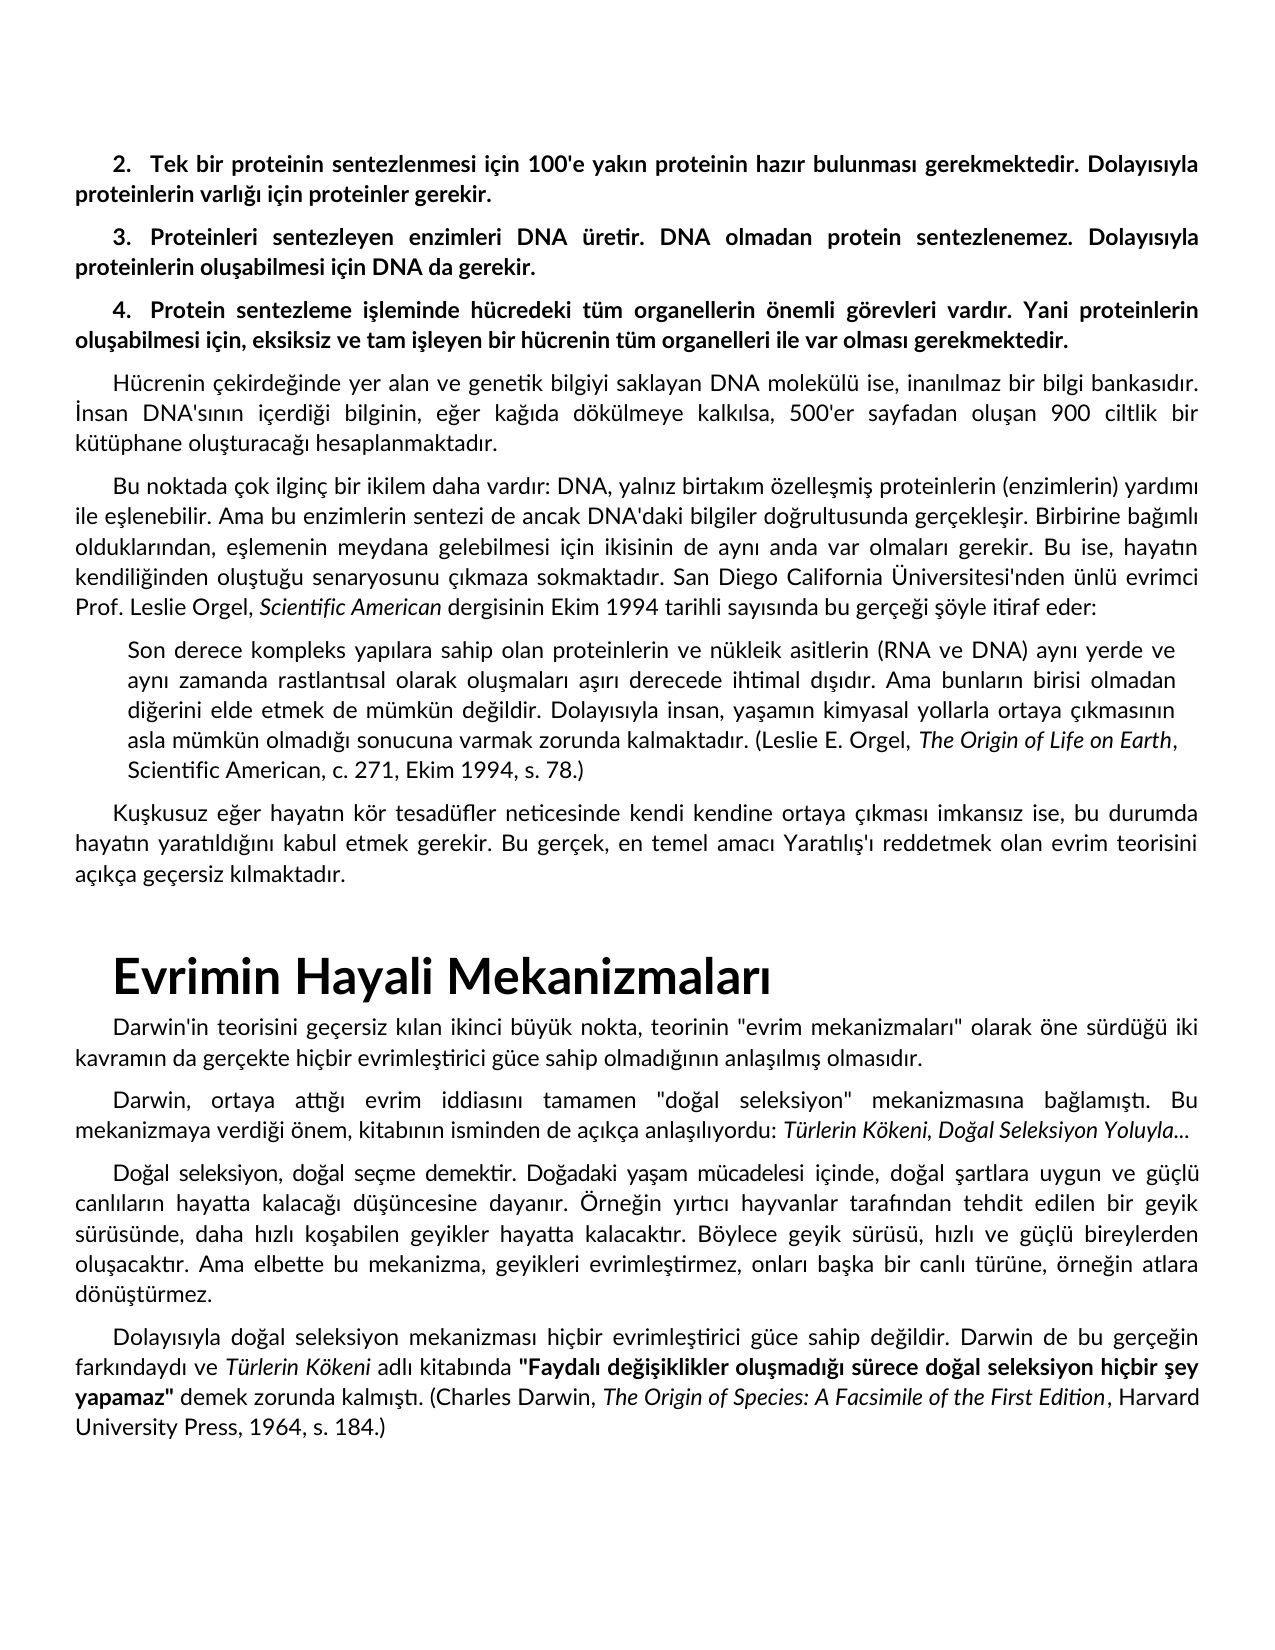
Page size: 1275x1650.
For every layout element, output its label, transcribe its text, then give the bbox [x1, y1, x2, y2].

text 2. Tek bir proteinin sentezlenmesi için 100'e yakın proteinin hazır bulunması gerekmektedir. Dolayısıyla proteinlerin varlığı için proteinler gerekir. [75, 150, 1200, 208]
text Darwin'in teorisini geçersiz kılan ikinci büyük nokta, teorinin "evrim mekanizmaları" olarak öne sürdüğü iki kavramın da gerçekte hiçbir evrimleştirici güce sahip olmadığının anlaşılmış olmasıdır. [75, 1013, 1200, 1071]
text Hücrenin çekirdeğinde yer alan ve genetik bilgiyi saklayan DNA molekülü ise, inanılmaz bir bilgi bankasıdır. İnsan DNA'sının içerdiği bilginin, eğer kağıda dökülmeye kalkılsa, 500'er sayfadan oluşan 900 ciltlik bir kütüphane oluşturacağı hesaplanmaktadır. [75, 369, 1200, 457]
text Darwin, ortaya attığı evrim iddiasını tamamen "doğal seleksiyon" mekanizmasına bağlamıştı. Bu mekanizmaya verdiği önem, kitabının isminden de açıkça anlaşılıyordu: Türlerin Kökeni, Doğal Seleksiyon Yoluyla... [75, 1086, 1200, 1144]
subtitle Evrimin Hayali Mekanizmaları [112, 945, 1200, 1005]
text 4. Protein sentezleme işleminde hücredeki tüm organellerin önemli görevleri vardır. Yani proteinlerin oluşabilmesi için, eksiksiz ve tam işleyen bir hücrenin tüm organelleri ile var olması gerekmektedir. [75, 296, 1200, 353]
text Bu noktada çok ilginç bir ikilem daha vardır: DNA, yalnız birtakım özelleşmiş proteinlerin (enzimlerin) yardımı ile eşlenebilir. Ama bu enzimlerin sentezi de ancak DNA'daki bilgiler doğrultusunda gerçekleşir. Birbirine bağımlı olduklarından, eşlemenin meydana gelebilmesi için ikisinin de aynı anda var olmaları gerekir. Bu ise, hayatın kendiliğinden oluştuğu senaryosunu çıkmaza sokmaktadır. San Diego California Üniversitesi'nden ünlü evrimci Prof. Leslie Orgel, Scientific American dergisinin Ekim 1994 tarihli sayısında bu gerçeği şöyle itiraf eder: [75, 472, 1200, 620]
text Dolayısıyla doğal seleksiyon mekanizması hiçbir evrimleştirici güce sahip değildir. Darwin de bu gerçeğin farkındaydı ve Türlerin Kökeni adlı kitabında "Faydalı değişiklikler oluşmadığı sürece doğal seleksiyon hiçbir şey yapamaz" demek zorunda kalmıştı. (Charles Darwin, The Origin of Species: A Facsimile of the First Edition, Harvard University Press, 1964, s. 184.) [75, 1322, 1200, 1441]
text Doğal seleksiyon, doğal seçme demektir. Doğadaki yaşam mücadelesi içinde, doğal şartlara uygun ve güçlü canlıların hayatta kalacağı düşüncesine dayanır. Örneğin yırtıcı hayvanlar tarafından tehdit edilen bir geyik sürüsünde, daha hızlı koşabilen geyikler hayatta kalacaktır. Böylece geyik sürüsü, hızlı ve güçlü bireylerden oluşacaktır. Ama elbette bu mekanizma, geyikleri evrimleştirmez, onları başka bir canlı türüne, örneğin atlara dönüştürmez. [75, 1159, 1200, 1307]
text 3. Proteinleri sentezleyen enzimleri DNA üretir. DNA olmadan protein sentezlenemez. Dolayısıyla proteinlerin oluşabilmesi için DNA da gerekir. [75, 223, 1200, 281]
text Son derece kompleks yapılara sahip olan proteinlerin ve nükleik asitlerin (RNA ve DNA) aynı yerde ve aynı zamanda rastlantısal olarak oluşmaları aşırı derecede ihtimal dışıdır. Ama bunların birisi olmadan diğerini elde etmek de mümkün değildir. Dolayısıyla insan, yaşamın kimyasal yollarla ortaya çıkmasının asla mümkün olmadığı sonucuna varmak zorunda kalmaktadır. (Leslie E. Orgel, The Origin of Life on Earth, Scientific American, c. 271, Ekim 1994, s. 78.) [127, 635, 1177, 784]
text Kuşkusuz eğer hayatın kör tesadüfler neticesinde kendi kendine ortaya çıkması imkansız ise, bu durumda hayatın yaratıldığını kabul etmek gerekir. Bu gerçek, en temel amacı Yaratılış'ı reddetmek olan evrim teorisini açıkça geçersiz kılmaktadır. [75, 799, 1200, 887]
